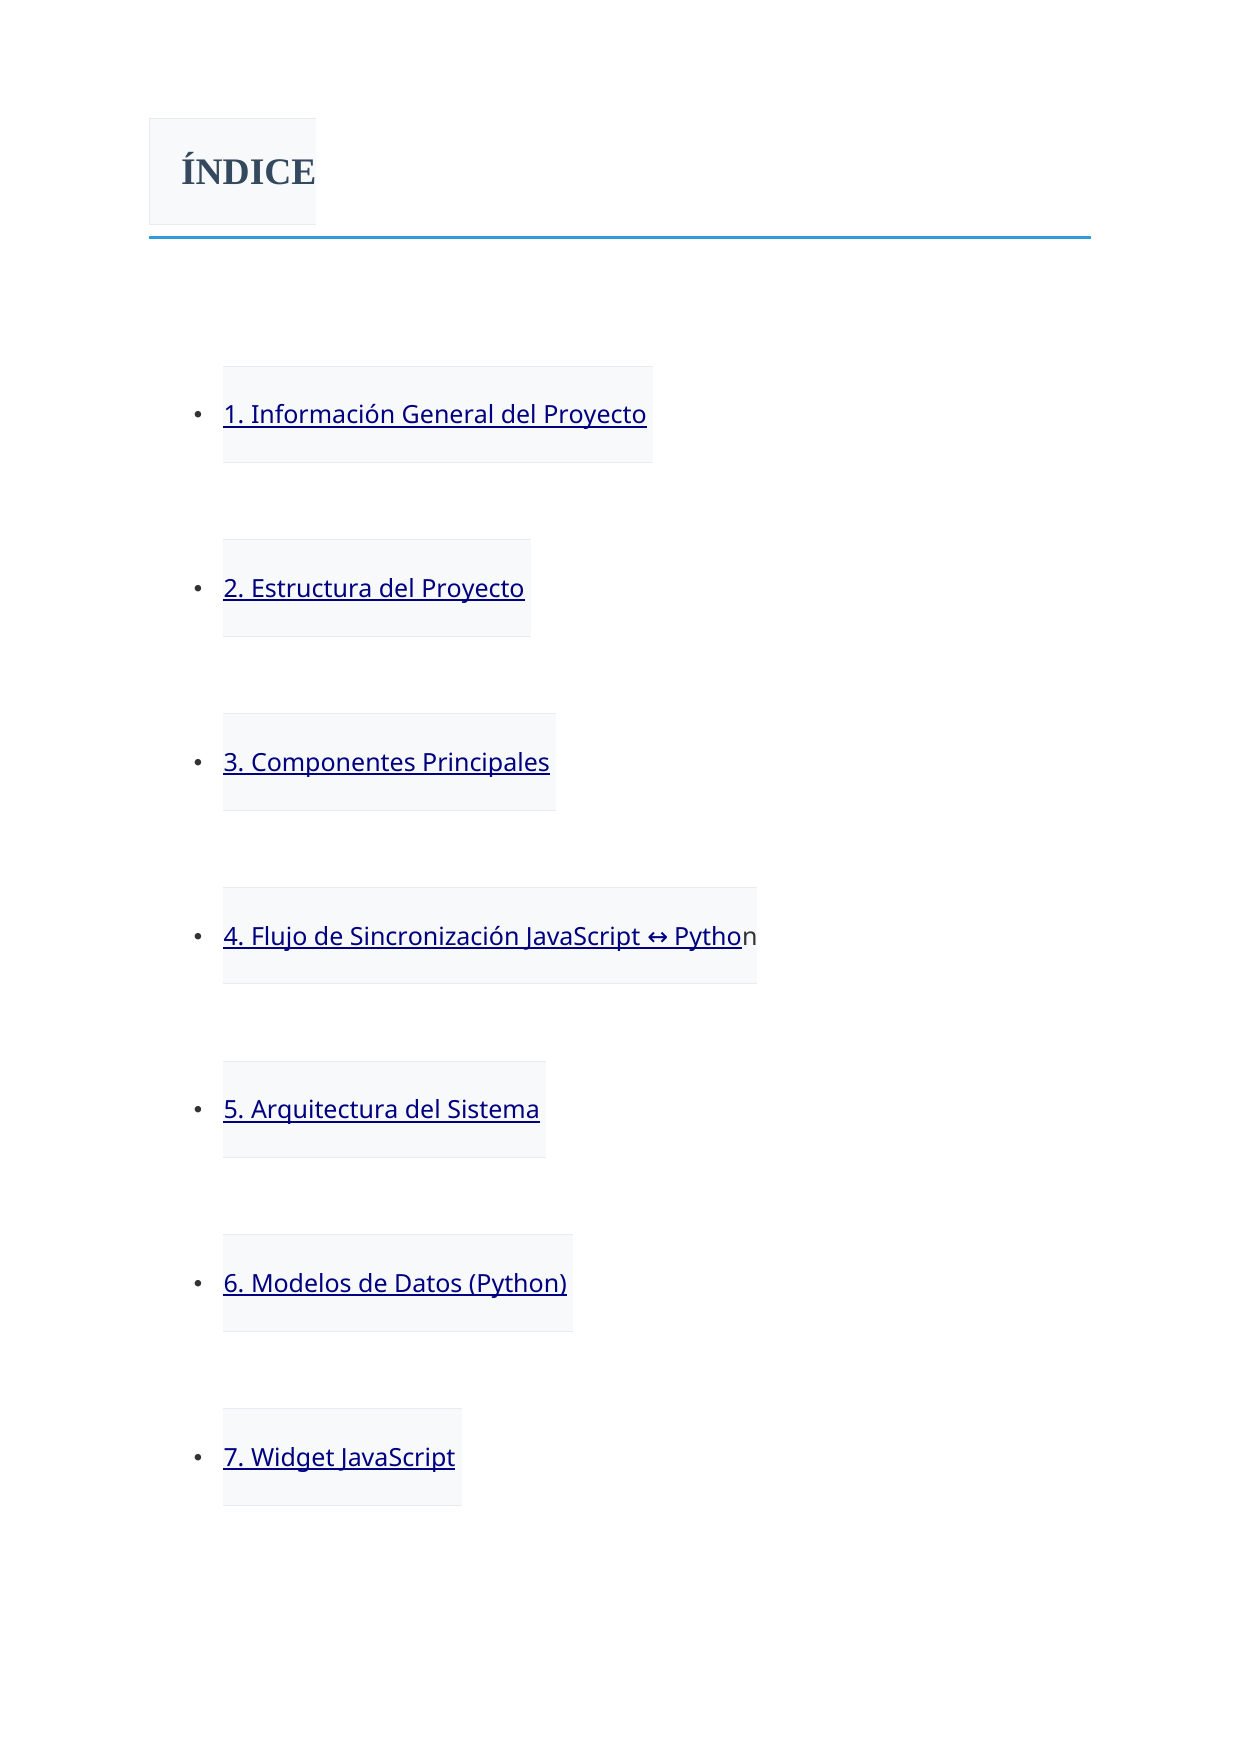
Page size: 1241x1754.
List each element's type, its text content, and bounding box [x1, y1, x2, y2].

list 6. Modelos de Datos (Python) [194, 1234, 1091, 1331]
list 1. Información General del Proyecto [194, 366, 1091, 462]
list 5. Arquitectura del Sistema [194, 1061, 1091, 1157]
subtitle ÍNDICE [149, 118, 1091, 236]
list 4. Flujo de Sincronización JavaScript ↔ Python [194, 887, 1091, 983]
list 2. Estructura del Proyecto [194, 539, 1091, 636]
list 7. Widget JavaScript [194, 1408, 1091, 1505]
list 3. Componentes Principales [194, 713, 1091, 810]
